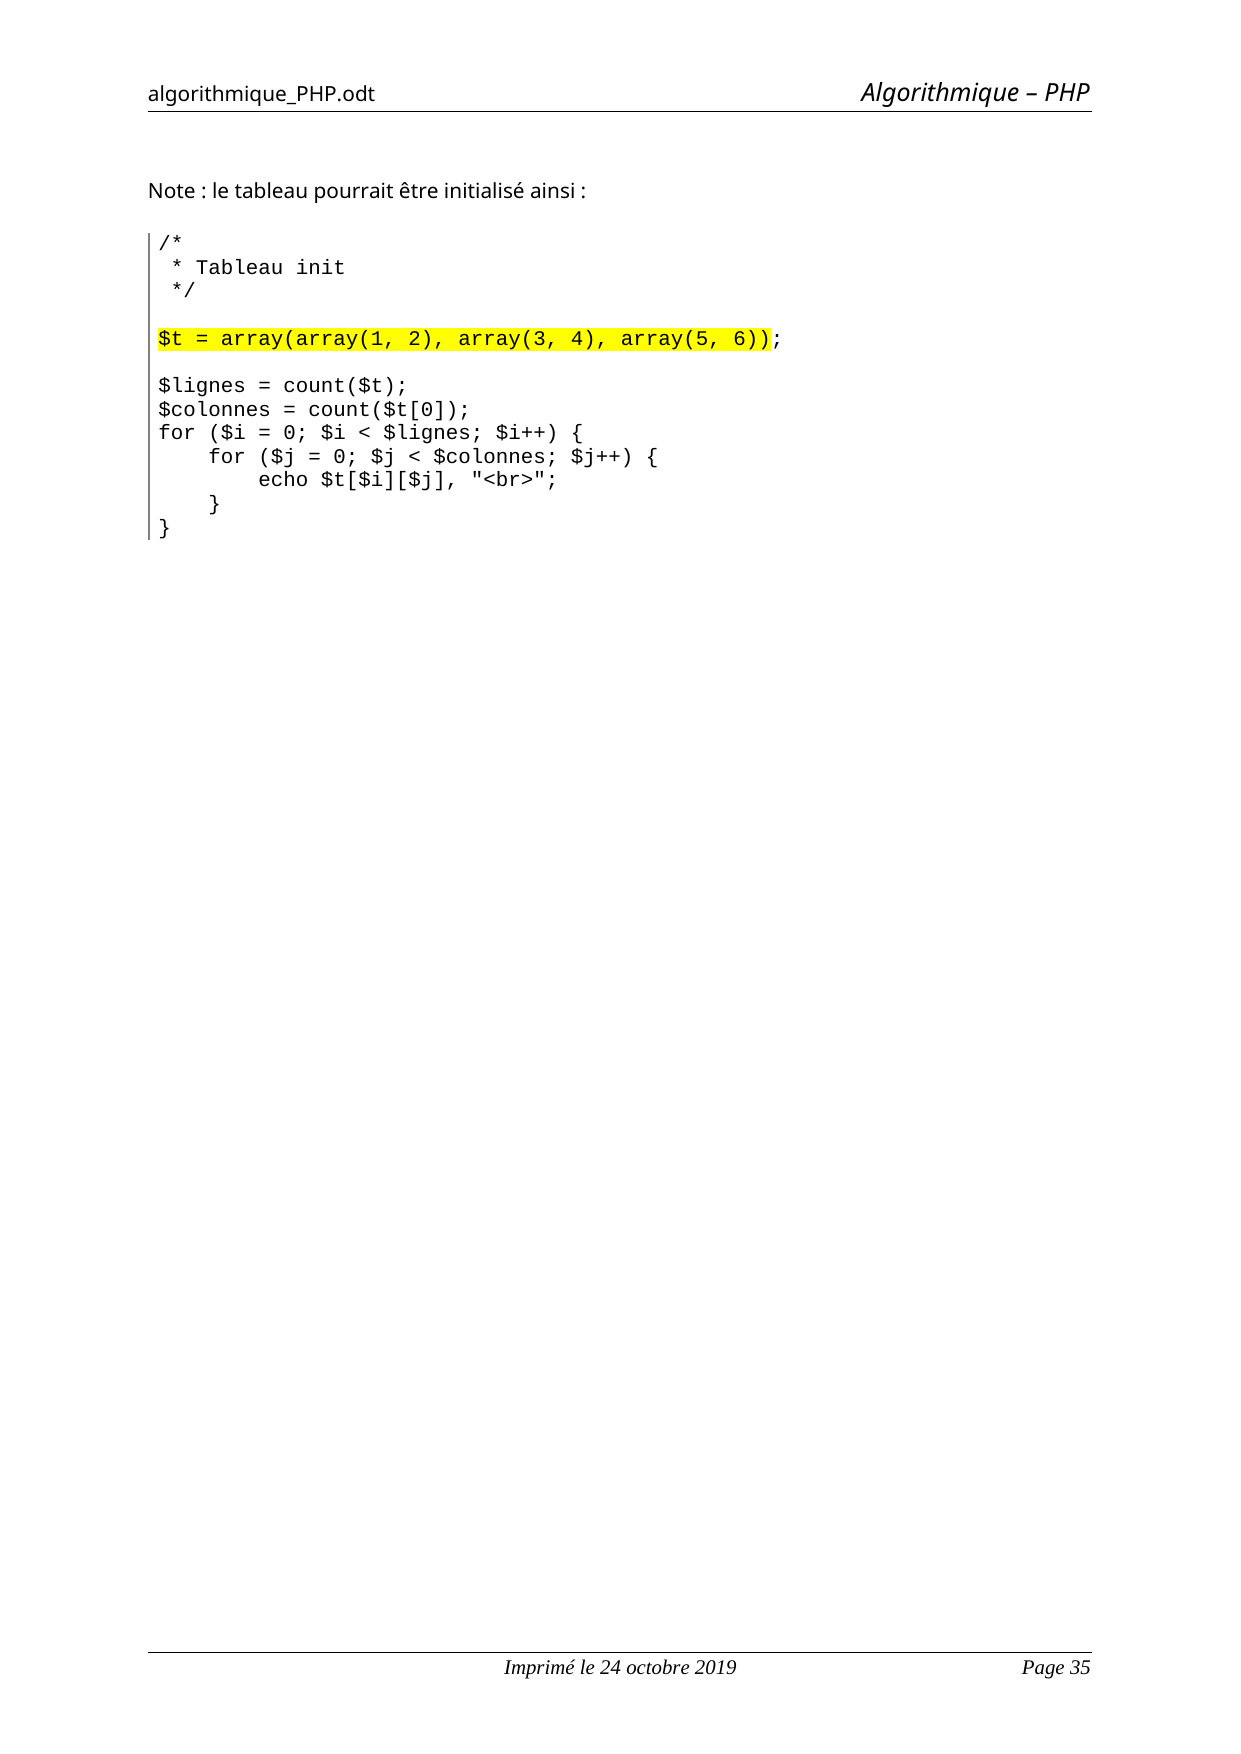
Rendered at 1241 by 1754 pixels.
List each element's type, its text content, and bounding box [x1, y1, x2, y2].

text */ [150, 280, 1092, 304]
text for ($j = 0; $j < $colonnes; $j++) { [150, 446, 1092, 469]
text } [150, 493, 1092, 517]
text for ($i = 0; $i < $lignes; $i++) { [150, 422, 1092, 446]
text } [150, 517, 1092, 540]
text * Tableau init [150, 257, 1092, 280]
text $colonnes = count($t[0]); [150, 398, 1092, 422]
text $t = array(array(1, 2), array(3, 4), array(5, 6)); [150, 328, 1092, 351]
text /* [150, 233, 1092, 257]
text Note : le tableau pourrait être initialisé ainsi : [148, 176, 1092, 204]
text echo $t[$i][$j], "<br>"; [150, 469, 1092, 493]
text $lignes = count($t); [150, 375, 1092, 398]
